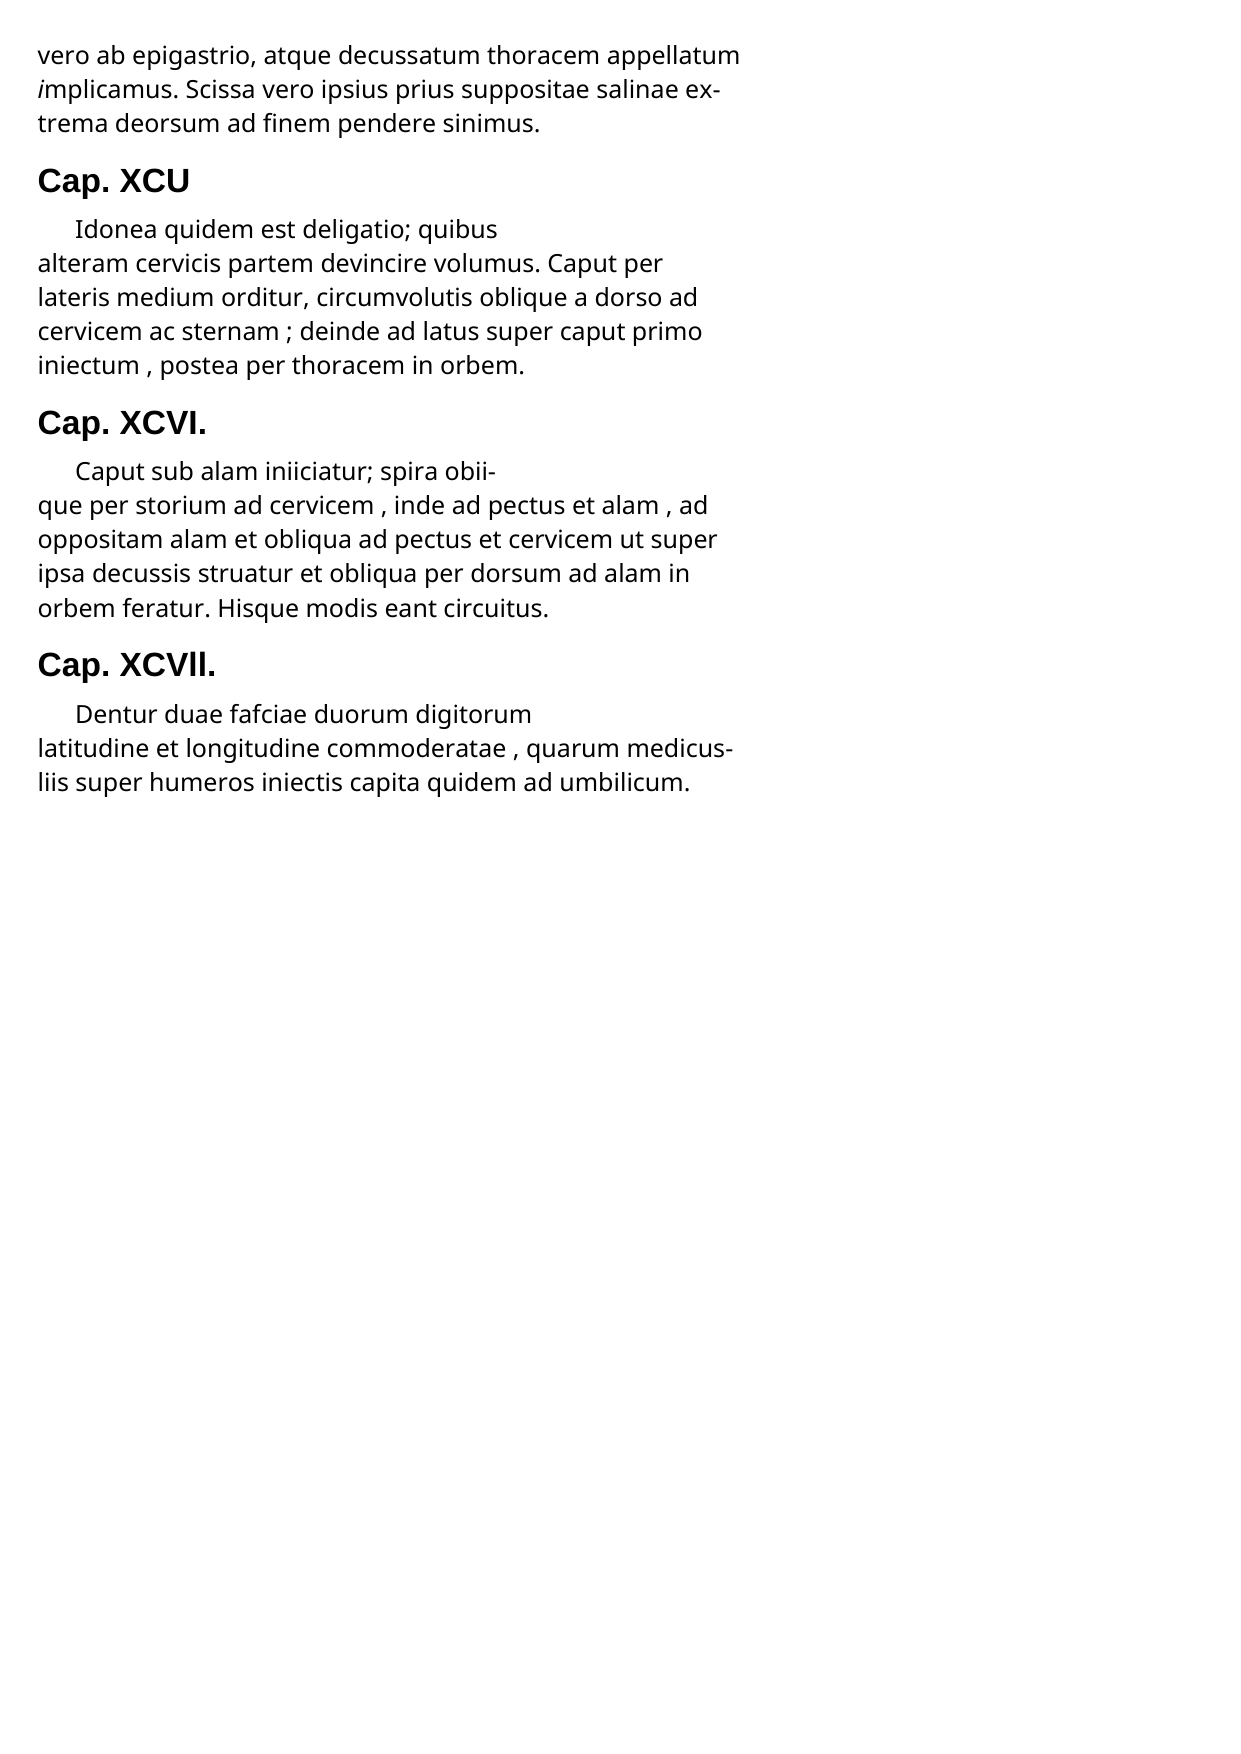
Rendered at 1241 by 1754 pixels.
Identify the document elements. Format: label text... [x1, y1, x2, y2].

text vero ab epigastrio, atque decussatum thoracem appellatum implicamus. Scissa vero ipsius prius suppositae salinae ex- trema deorsum ad finem pendere sinimus. [37, 37, 1203, 140]
subtitle Cap. XCU [37, 161, 1203, 199]
text Caput sub alam iniiciatur; spira obii- que per storium ad cervicem , inde ad pectus et alam , ad oppositam alam et obliqua ad pectus et cervicem ut super ipsa decussis struatur et obliqua per dorsum ad alam in orbem feratur. Hisque modis eant circuitus. [37, 454, 1203, 624]
subtitle Cap. XCVll. [37, 645, 1203, 684]
text Dentur duae fafciae duorum digitorum latitudine et longitudine commoderatae , quarum medicus- liis super humeros iniectis capita quidem ad umbilicum. [37, 696, 1203, 798]
subtitle Cap. XCVI. [37, 403, 1203, 441]
text Idonea quidem est deligatio; quibus alteram cervicis partem devincire volumus. Caput per lateris medium orditur, circumvolutis oblique a dorso ad cervicem ac sternam ; deinde ad latus super caput primo iniectum , postea per thoracem in orbem. [37, 212, 1203, 382]
